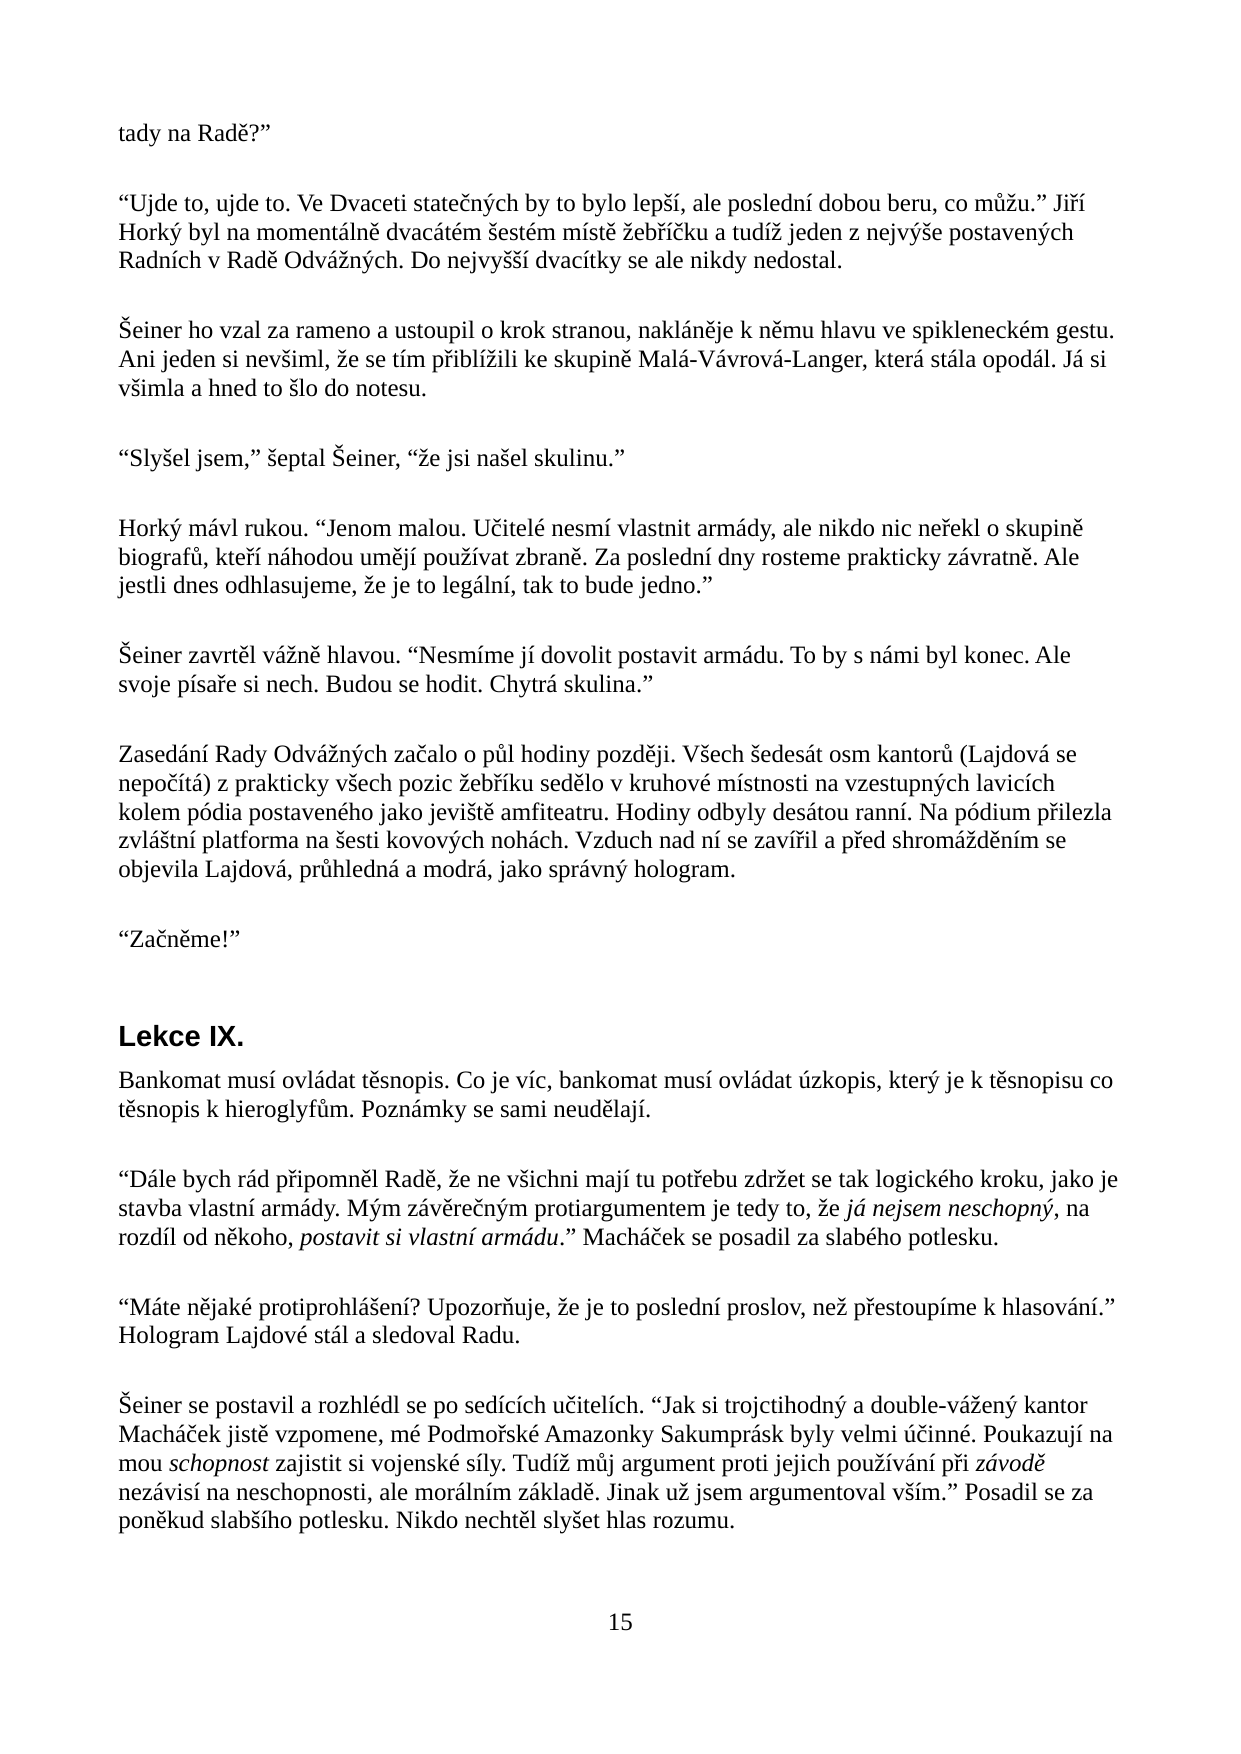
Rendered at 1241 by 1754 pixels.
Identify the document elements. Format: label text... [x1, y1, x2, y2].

text Zasedání Rady Odvážných začalo o půl hodiny později. Všech šedesát osm kantorů (Lajdová se nepočítá) z prakticky všech pozic žebříku sedělo v kruhové místnosti na vzestupných lavicích kolem pódia postaveného jako jeviště amfiteatru. Hodiny odbyly desátou ranní. Na pódium přilezla zvláštní platforma na šesti kovových nohách. Vzduch nad ní se zavířil a před shromážděním se objevila Lajdová, průhledná a modrá, jako správný hologram. [118, 739, 1122, 912]
text “Začněme!” [118, 924, 1122, 982]
text “Dále bych rád připomněl Radě, že ne všichni mají tu potřebu zdržet se tak logického kroku, jako je stavba vlastní armády. Mým závěrečným protiargumentem je tedy to, že já nejsem neschopný, na rozdíl od někoho, postavit si vlastní armádu.” Macháček se posadil za slabého potlesku. [118, 1164, 1122, 1279]
text Horký mávl rukou. “Jenom malou. Učitelé nesmí vlastnit armády, ale nikdo nic neřekl o skupině biografů, kteří náhodou umějí používat zbraně. Za poslední dny rosteme prakticky závratně. Ale jestli dnes odhlasujeme, že je to legální, tak to bude jedno.” [118, 513, 1122, 628]
text “Slyšel jsem,” šeptal Šeiner, “že jsi našel skulinu.” [118, 443, 1122, 501]
text Bankomat musí ovládat těsnopis. Co je víc, bankomat musí ovládat úzkopis, který je k těsnopisu co těsnopis k hieroglyfům. Poznámky se sami neudělají. [118, 1065, 1122, 1152]
text Šeiner zavrtěl vážně hlavou. “Nesmíme jí dovolit postavit armádu. To by s námi byl konec. Ale svoje písaře si nech. Budou se hodit. Chytrá skulina.” [118, 641, 1122, 727]
text tady na Radě?” [118, 118, 1122, 176]
text Šeiner se postavil a rozhlédl se po sedících učitelích. “Jak si trojctihodný a double-vážený kantor Macháček jistě vzpomene, mé Podmořské Amazonky Sakumprásk byly velmi účinné. Poukazují na mou schopnost zajistit si vojenské síly. Tudíž můj argument proti jejich používání při závodě nezávisí na neschopnosti, ale morálním základě. Jinak už jsem argumentoval vším.” Posadil se za poněkud slabšího potlesku. Nikdo nechtěl slyšet hlas rozumu. [118, 1390, 1122, 1563]
text “Máte nějaké protiprohlášení? Upozorňuje, že je to poslední proslov, než přestoupíme k hlasování.” Hologram Lajdové stál a sledoval Radu. [118, 1292, 1122, 1378]
text “Ujde to, ujde to. Ve Dvaceti statečných by to bylo lepší, ale poslední dobou beru, co můžu.” Jiří Horký byl na momentálně dvacátém šestém místě žebříčku a tudíž jeden z nejvýše postavených Radních v Radě Odvážných. Do nejvyšší dvacítky se ale nikdy nedostal. [118, 188, 1122, 303]
text Šeiner ho vzal za rameno a ustoupil o krok stranou, nakláněje k němu hlavu ve spikleneckém gestu. Ani jeden si nevšiml, že se tím přiblížili ke skupině Malá-Vávrová-Langer, která stála opodál. Já si všimla a hned to šlo do notesu. [118, 316, 1122, 431]
subtitle Lekce IX. [118, 1019, 1122, 1053]
